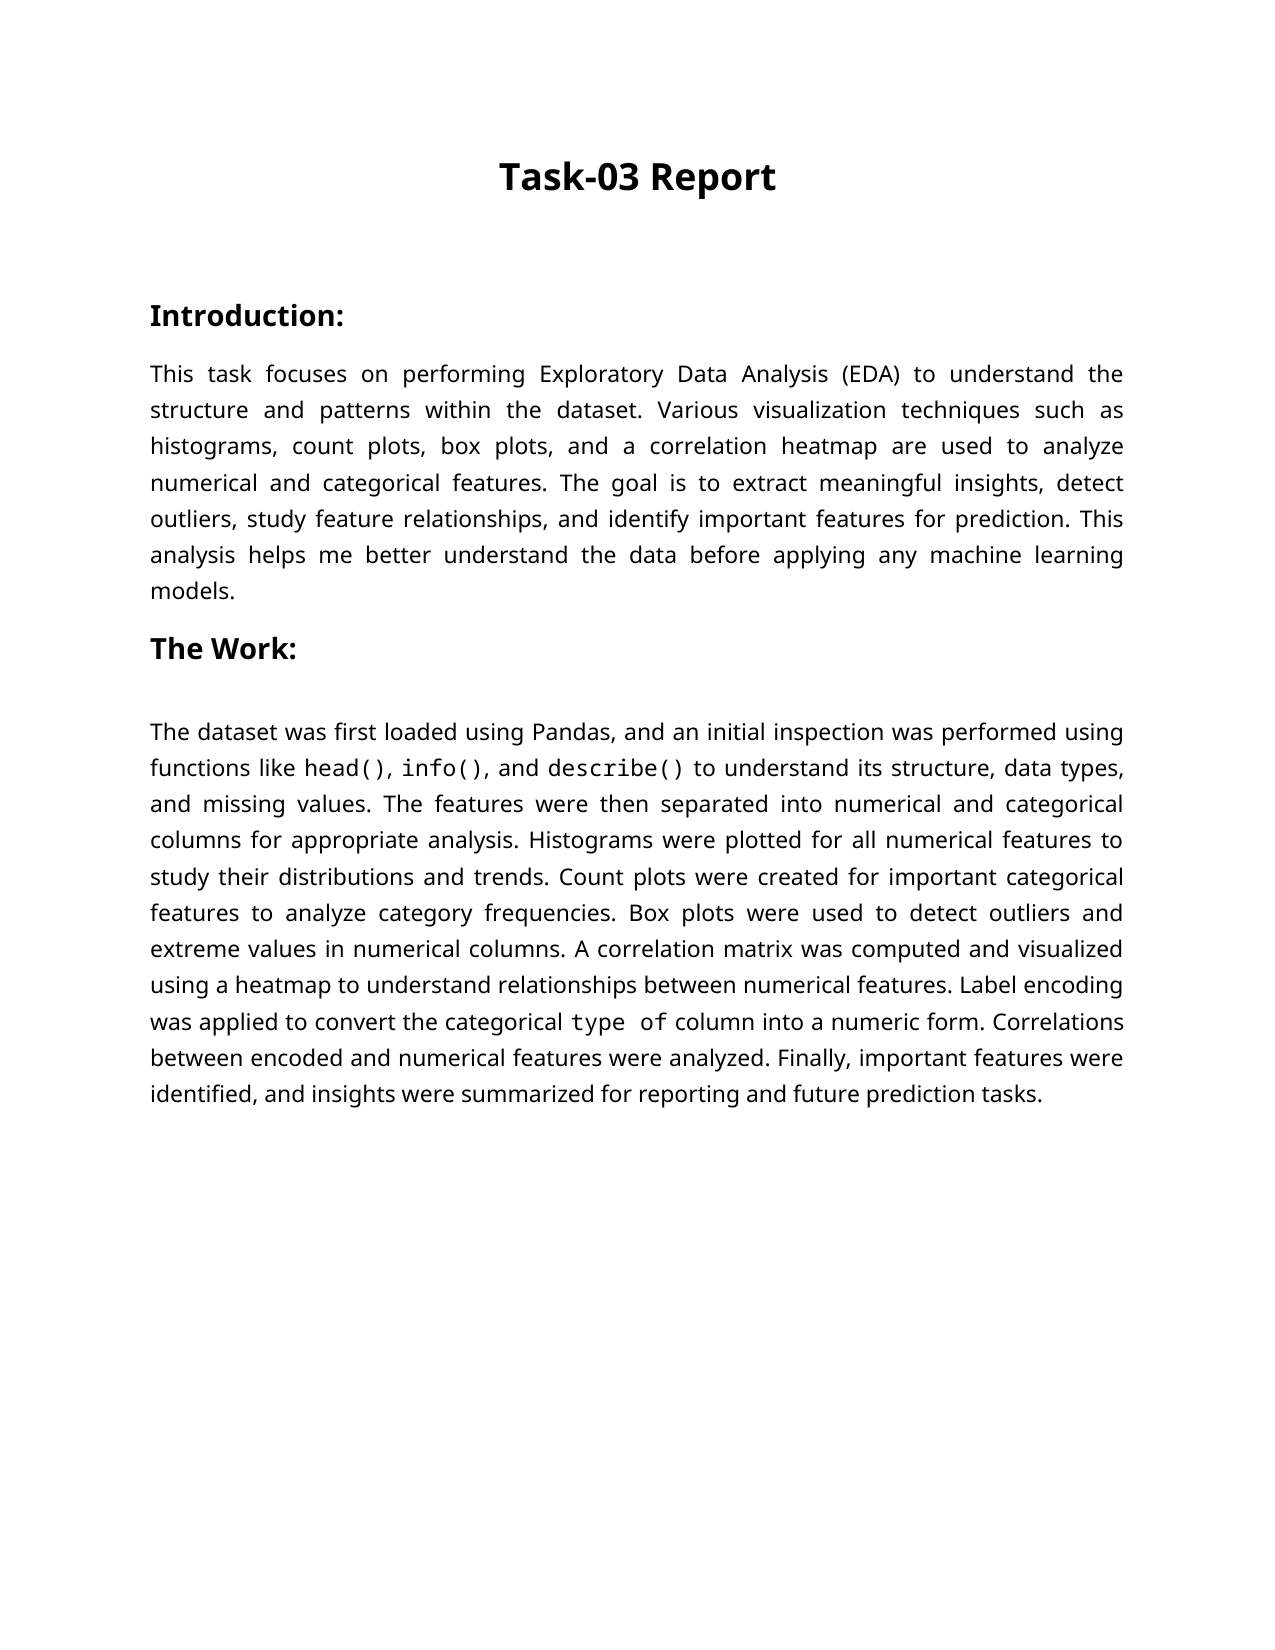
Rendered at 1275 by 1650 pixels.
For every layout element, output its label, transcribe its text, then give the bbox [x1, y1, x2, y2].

text The dataset was first loaded using Pandas, and an initial inspection was performed using functions like head(), info(), and describe() to understand its structure, data types, and missing values. The features were then separated into numerical and categorical columns for appropriate analysis. Histograms were plotted for all numerical features to study their distributions and trends. Count plots were created for important categorical features to analyze category frequencies. Box plots were used to detect outliers and extreme values in numerical columns. A correlation matrix was computed and visualized using a heatmap to understand relationships between numerical features. Label encoding was applied to convert the categorical type of column into a numeric form. Correlations between encoded and numerical features were analyzed. Finally, important features were identified, and insights were summarized for reporting and future prediction tasks. [150, 716, 1125, 1109]
text The Work: [150, 628, 1125, 668]
text Introduction: [150, 295, 1125, 335]
text This task focuses on performing Exploratory Data Analysis (EDA) to understand the structure and patterns within the dataset. Various visualization techniques such as histograms, count plots, box plots, and a correlation heatmap are used to analyze numerical and categorical features. The goal is to extract meaningful insights, detect outliers, study feature relationships, and identify important features for prediction. This analysis helps me better understand the data before applying any machine learning models. [150, 358, 1125, 606]
text Task-03 Report [150, 150, 1125, 201]
